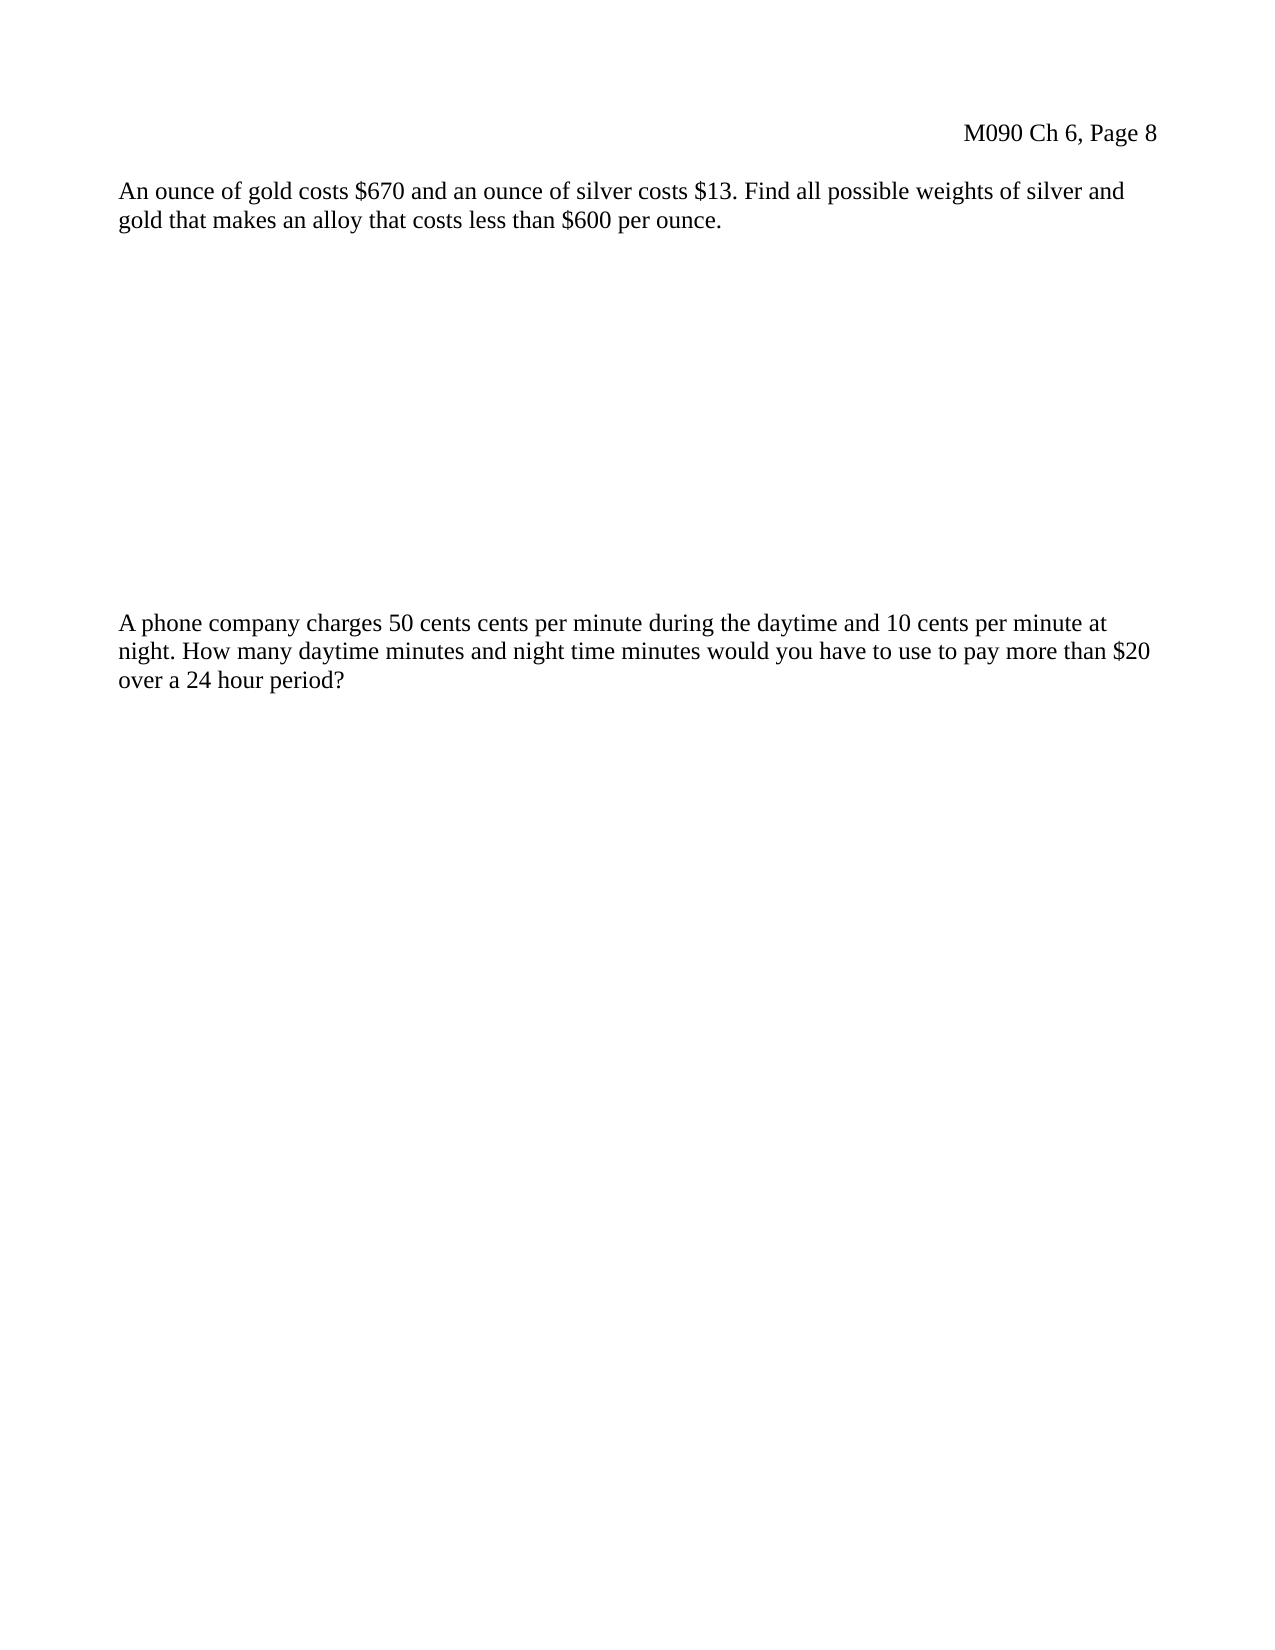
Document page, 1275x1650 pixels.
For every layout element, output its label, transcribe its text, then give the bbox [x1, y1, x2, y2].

text A phone company charges 50 cents cents per minute during the daytime and 10 cents per minute at night. How many daytime minutes and night time minutes would you have to use to pay more than $20 over a 24 hour period? [118, 608, 1157, 694]
text An ounce of gold costs $670 and an ounce of silver costs $13. Find all possible weights of silver and gold that makes an alloy that costs less than $600 per ounce. [118, 176, 1157, 234]
